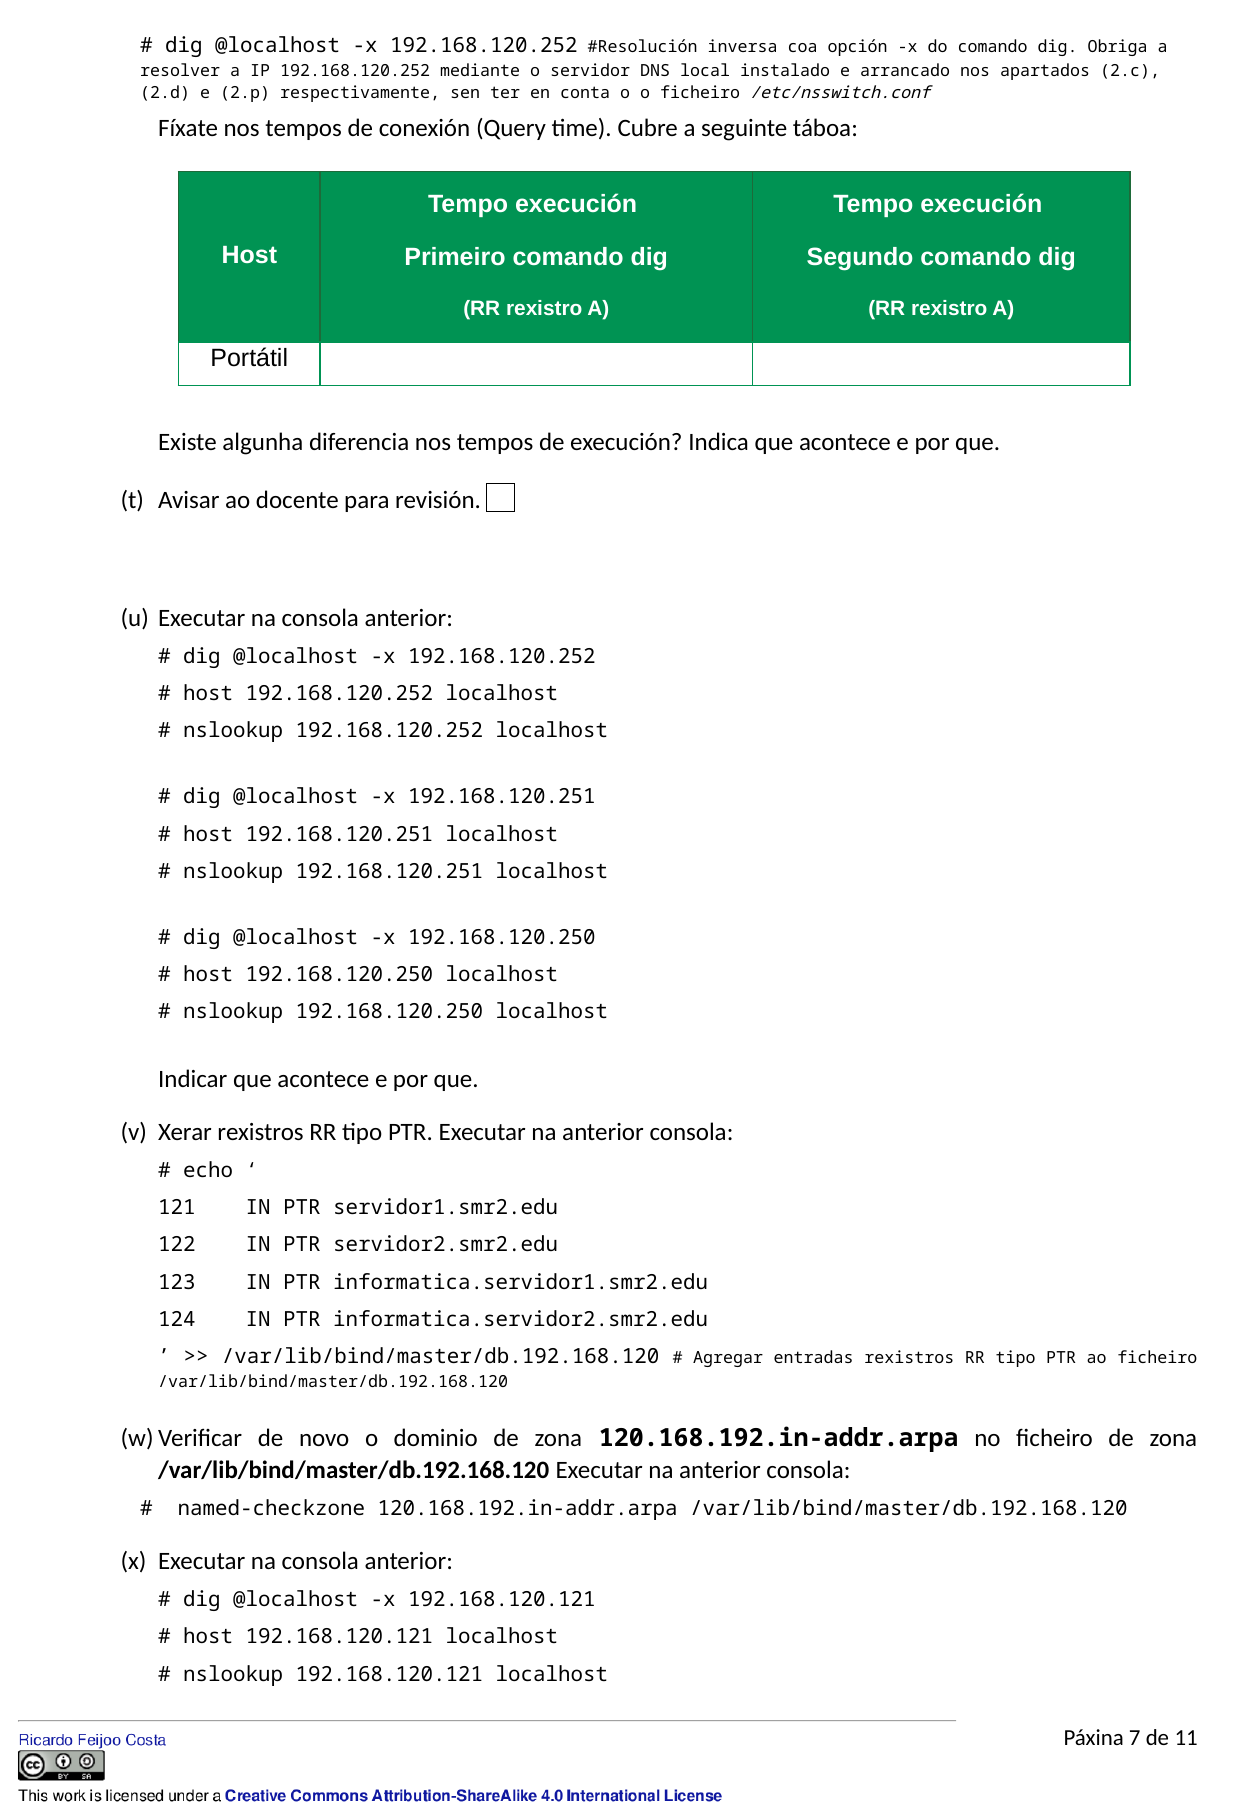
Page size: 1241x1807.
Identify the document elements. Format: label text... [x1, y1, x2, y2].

list # host 192.168.120.121 localhost [120, 1621, 1197, 1650]
table_cell Portátil [179, 343, 319, 385]
list Executar na consola anterior: [120, 602, 1197, 632]
list # echo ‘ [120, 1155, 1197, 1184]
list 124 IN PTR informatica.servidor2.smr2.edu [120, 1304, 1197, 1332]
list Fíxate nos tempos de conexión (Query time). Cubre a seguinte táboa: [120, 112, 1197, 143]
list # dig @localhost -x 192.168.120.251 [120, 782, 1197, 810]
list # nslookup 192.168.120.121 localhost [120, 1659, 1197, 1687]
list # dig @localhost -x 192.168.120.252 [120, 641, 1197, 669]
list 122 IN PTR servidor2.smr2.edu [120, 1229, 1197, 1258]
list # dig @localhost -x 192.168.120.250 [120, 922, 1197, 951]
list Existe algunha diferencia nos tempos de execución? Indica que acontece e por que. [120, 426, 1197, 456]
list # dig @localhost -x 192.168.120.252 #Resolución inversa coa opción -x do comando dig. Obriga a resolver a IP 192.168.120.252 mediante o servidor DNS local instalado e arrancado nos apartados (2.c), (2.d) e (2.p) respectivamente, sen ter en conta o o ficheiro /etc/nsswitch.conf [140, 30, 1197, 104]
table_header Host [179, 172, 319, 341]
list # nslookup 192.168.120.252 localhost [120, 715, 1197, 744]
list ’ >> /var/lib/bind/master/db.192.168.120 # Agregar entradas rexistros RR tipo PTR ao ficheiro /var/lib/bind/master/db.192.168.120 [120, 1341, 1197, 1392]
table_header Tempo execución Segundo comando dig (RR rexistro A) [753, 172, 1129, 341]
list 123 IN PTR informatica.servidor1.smr2.edu [120, 1267, 1197, 1295]
list # host 192.168.120.251 localhost [120, 819, 1197, 847]
list Verificar de novo o dominio de zona 120.168.192.in-addr.arpa no ficheiro de zona /var/lib/bind/master/db.192.168.120 Executar na anterior consola: [120, 1420, 1197, 1484]
list 121 IN PTR servidor1.smr2.edu [120, 1192, 1197, 1221]
list # host 192.168.120.252 localhost [120, 678, 1197, 707]
list # nslookup 192.168.120.251 localhost [120, 856, 1197, 884]
table_header Tempo execución Primeiro comando dig (RR rexistro A) [321, 172, 752, 341]
table_cell [753, 343, 1129, 385]
list # host 192.168.120.250 localhost [120, 959, 1197, 988]
list Avisar ao docente para revisión. [120, 484, 1197, 514]
list # named-checkzone 120.168.192.in-addr.arpa /var/lib/bind/master/db.192.168.120 [104, 1493, 1197, 1522]
list Executar na consola anterior: [120, 1545, 1197, 1576]
table_cell [321, 343, 752, 385]
list Xerar rexistros RR tipo PTR. Executar na anterior consola: [120, 1116, 1197, 1146]
list # nslookup 192.168.120.250 localhost [120, 997, 1197, 1025]
picture [8, 1715, 957, 1806]
list Indicar que acontece e por que. [120, 1063, 1197, 1093]
list # dig @localhost -x 192.168.120.121 [120, 1584, 1197, 1613]
